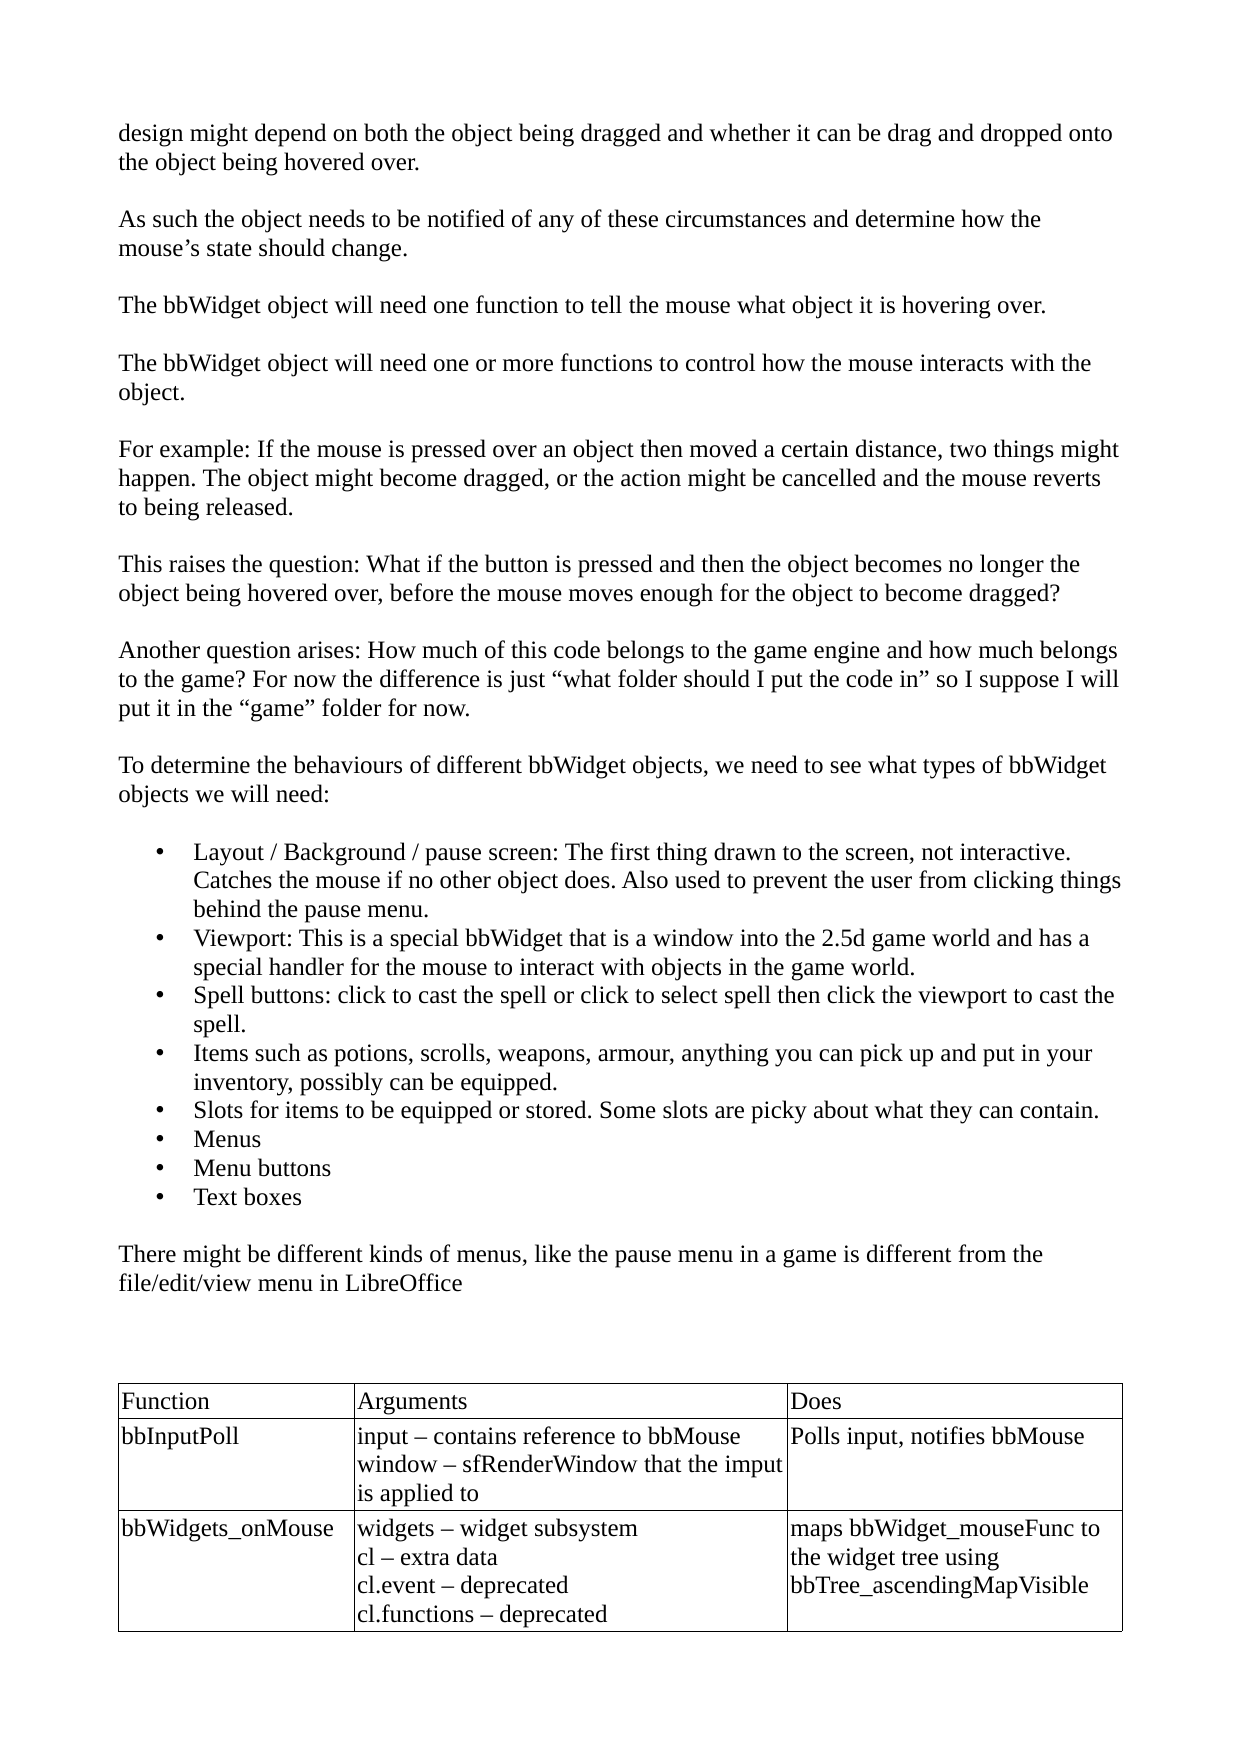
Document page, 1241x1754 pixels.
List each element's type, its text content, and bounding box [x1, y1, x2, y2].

table_cell bbInputPoll [119, 1419, 354, 1510]
text For example: If the mouse is pressed over an object then moved a certain distance, two things might happen. The object might become dragged, or the action might be cancelled and the mouse reverts to being released. [118, 434, 1122, 521]
table_cell widgets – widget subsystem cl – extra data cl.event – deprecated cl.functions – deprecated [355, 1511, 787, 1631]
table_cell bbWidgets_onMouse [119, 1511, 354, 1631]
text The bbWidget object will need one or more functions to control how the mouse interacts with the object. [118, 348, 1122, 406]
table_header Function [119, 1384, 354, 1418]
table_header Arguments [355, 1384, 787, 1418]
list Viewport: This is a special bbWidget that is a window into the 2.5d game world and has a special handler for the mouse to interact with objects in the game world. [156, 923, 1122, 981]
table_cell Polls input, notifies bbMouse [788, 1419, 1122, 1510]
text There might be different kinds of menus, like the pause menu in a game is different from the file/edit/view menu in LibreOffice [118, 1239, 1122, 1297]
text Another question arises: How much of this code belongs to the game engine and how much belongs to the game? For now the difference is just “what folder should I put the code in” so I suppose I will put it in the “game” folder for now. [118, 636, 1122, 722]
text To determine the behaviours of different bbWidget objects, we need to see what types of bbWidget objects we will need: [118, 751, 1122, 808]
text This raises the question: What if the button is pressed and then the object becomes no longer the object being hovered over, before the mouse moves enough for the object to become dragged? [118, 549, 1122, 607]
table_cell maps bbWidget_mouseFunc to the widget tree using bbTree_ascendingMapVisible [788, 1511, 1122, 1631]
list Menu buttons [156, 1153, 1122, 1182]
list Menus [156, 1124, 1122, 1153]
table_cell input – contains reference to bbMouse window – sfRenderWindow that the imput is applied to [355, 1419, 787, 1510]
list Items such as potions, scrolls, weapons, armour, anything you can pick up and put in your inventory, possibly can be equipped. [156, 1038, 1122, 1096]
list Text boxes [156, 1182, 1122, 1211]
list Layout / Background / pause screen: The first thing drawn to the screen, not interactive. Catches the mouse if no other object does. Also used to prevent the user from clicking things behind the pause menu. [156, 837, 1122, 923]
list Slots for items to be equipped or stored. Some slots are picky about what they can contain. [156, 1096, 1122, 1124]
text As such the object needs to be notified of any of these circumstances and determine how the mouse’s state should change. [118, 204, 1122, 262]
text design might depend on both the object being dragged and whether it can be drag and dropped onto the object being hovered over. [118, 118, 1122, 176]
list Spell buttons: click to cast the spell or click to select spell then click the viewport to cast the spell. [156, 981, 1122, 1038]
table_header Does [788, 1384, 1122, 1418]
text The bbWidget object will need one function to tell the mouse what object it is hovering over. [118, 291, 1122, 319]
